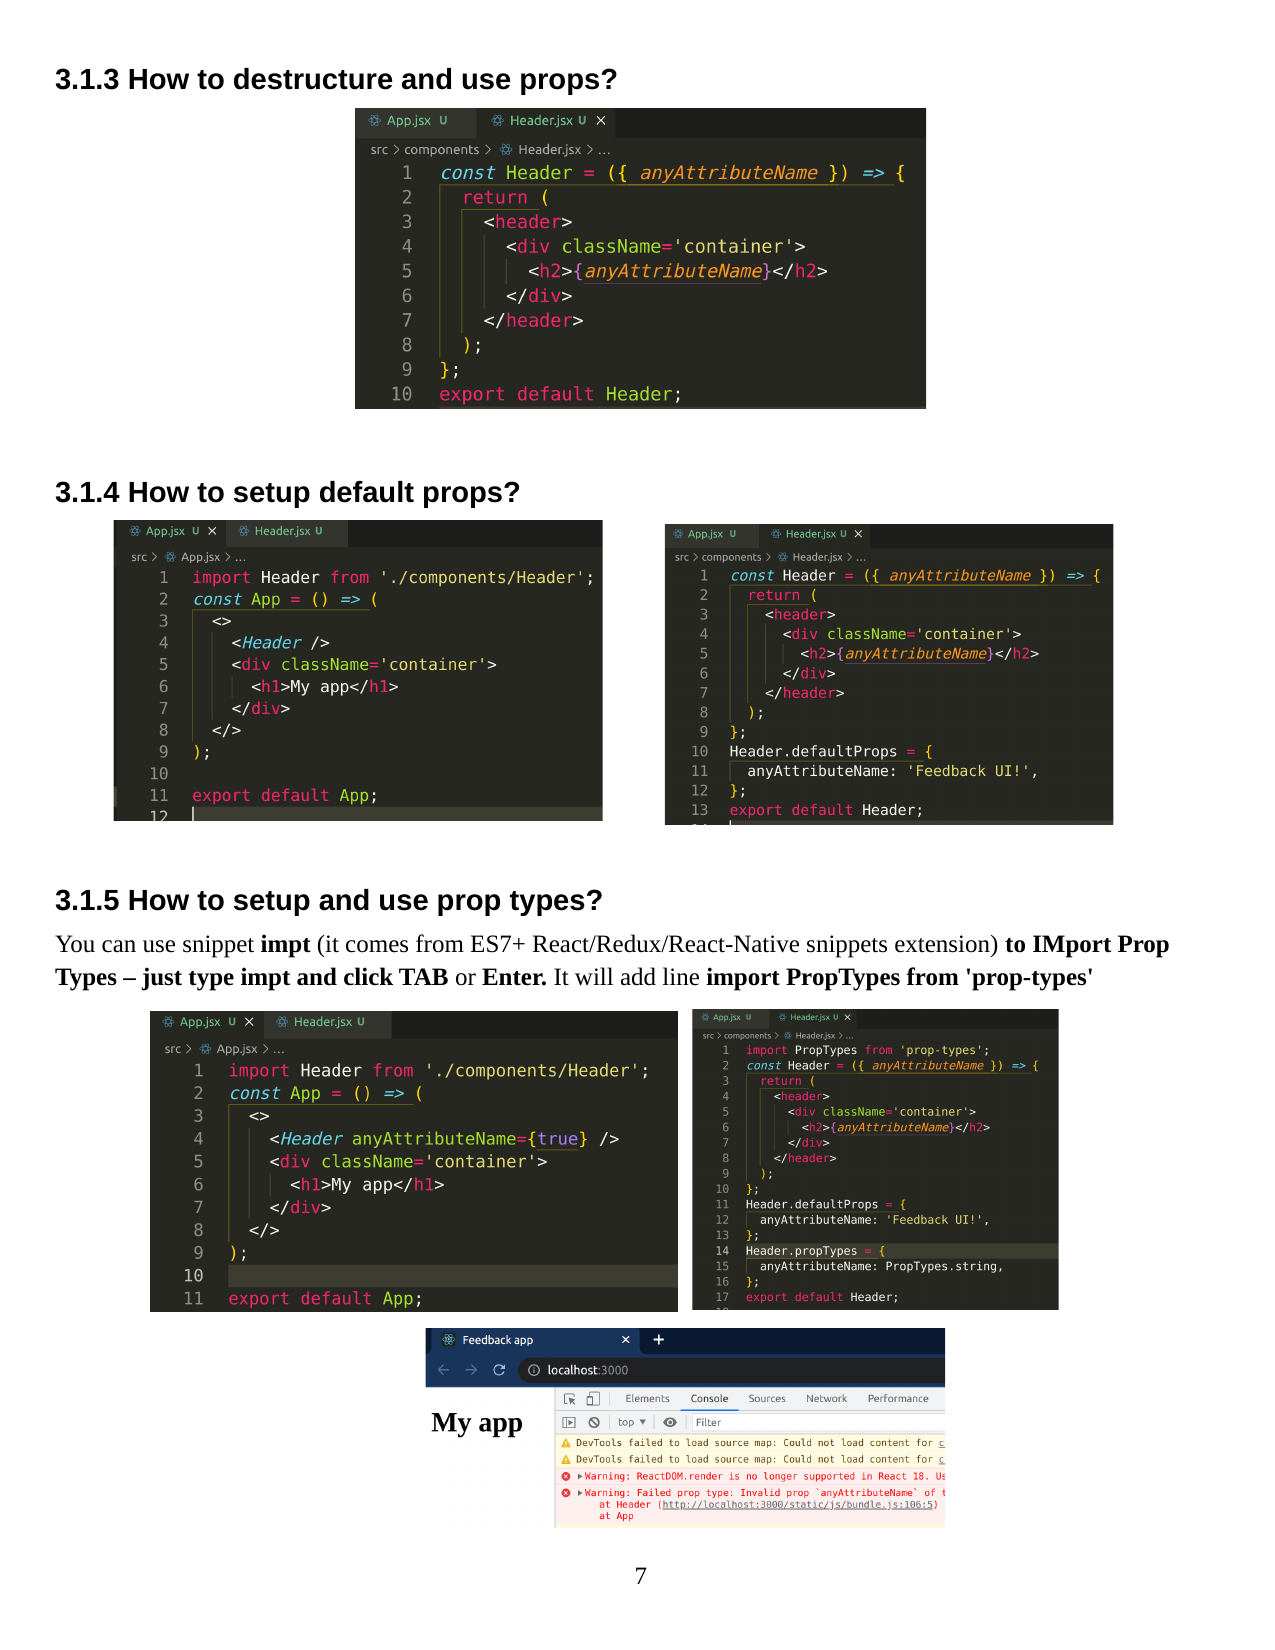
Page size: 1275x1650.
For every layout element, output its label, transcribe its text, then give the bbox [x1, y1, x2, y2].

picture [692, 1009, 1059, 1310]
subtitle 3.1.4 How to setup default props? [55, 475, 1227, 508]
picture [664, 524, 1114, 825]
picture [425, 1328, 946, 1528]
picture [355, 108, 927, 409]
picture [150, 1011, 678, 1312]
subtitle 3.1.3 How to destructure and use props? [55, 62, 1227, 96]
picture [113, 520, 603, 821]
text You can use snippet impt (it comes from ES7+ React/Redux/React-Native snippets extension) to IMport Prop Types – just type impt and click TAB or Enter. It will add line import PropTypes from 'prop-types' [55, 929, 1227, 991]
subtitle 3.1.5 How to setup and use prop types? [55, 883, 1227, 916]
